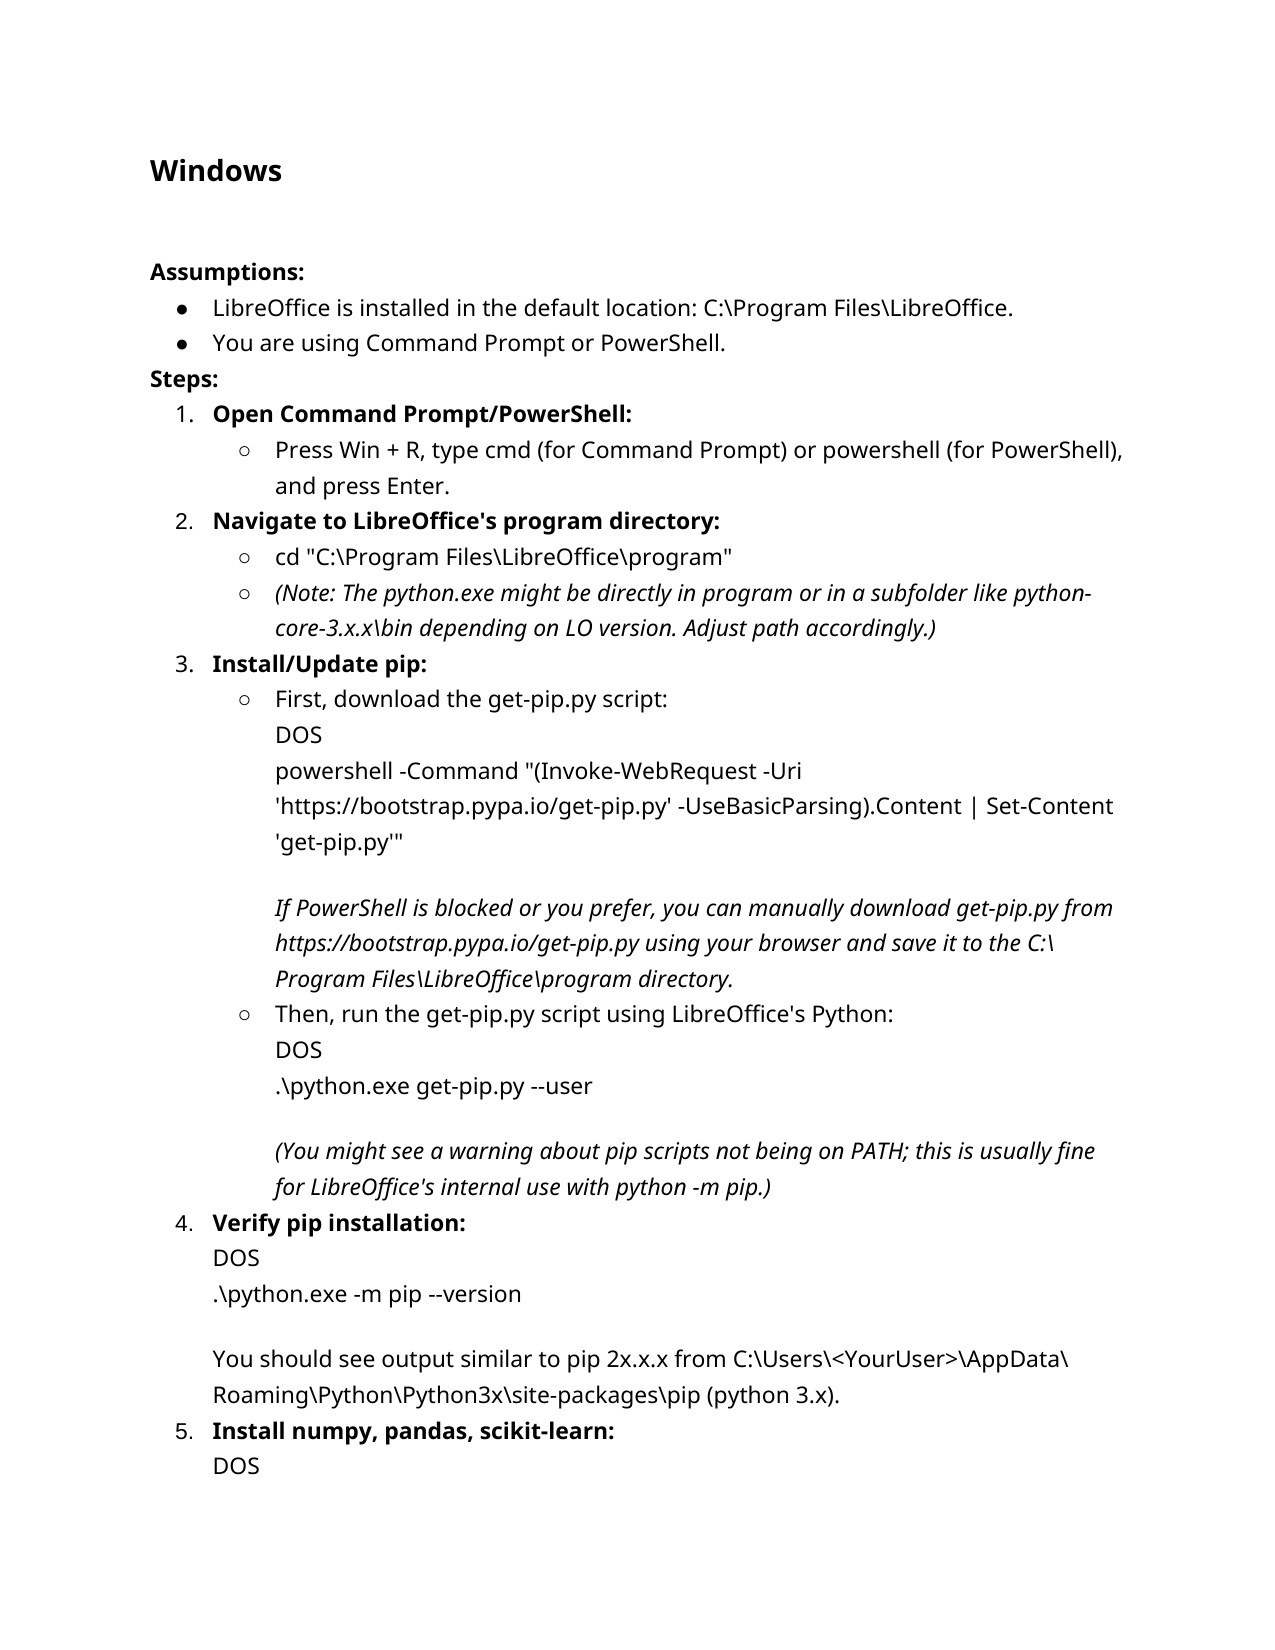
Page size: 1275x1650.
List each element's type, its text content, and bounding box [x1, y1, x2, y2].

list (Note: The python.exe might be directly in program or in a subfolder like python-core-3.x.x\bin depending on LO version. Adjust path accordingly.) [237, 576, 1125, 643]
subtitle Windows [150, 150, 1125, 190]
list Verify pip installation: DOS .\python.exe -m pip --version You should see output similar to pip 2x.x.x from C:\Users\<YourUser>\AppData\Roaming\Python\Python3x\site-packages\pip (python 3.x). [175, 1206, 1125, 1410]
list cd "C:\Program Files\LibreOffice\program" [237, 541, 1125, 572]
list Press Win + R, type cmd (for Command Prompt) or powershell (for PowerShell), and press Enter. [237, 434, 1125, 501]
text Steps: [150, 363, 1125, 394]
list You are using Command Prompt or PowerShell. [175, 327, 1125, 358]
list First, download the get-pip.py script: DOS powershell -Command "(Invoke-WebRequest -Uri 'https://bootstrap.pypa.io/get-pip.py' -UseBasicParsing).Content | Set-Content 'get-pip.py'" If PowerShell is blocked or you prefer, you can manually download get-pip.py from https://bootstrap.pypa.io/get-pip.py using your browser and save it to the C:\Program Files\LibreOffice\program directory. [237, 683, 1125, 994]
list LibreOffice is installed in the default location: C:\Program Files\LibreOffice. [175, 291, 1125, 323]
list Navigate to LibreOffice's program directory: [175, 505, 1125, 536]
list Open Command Prompt/PowerShell: [175, 398, 1125, 429]
list Install numpy, pandas, scikit-learn: DOS [175, 1414, 1125, 1481]
list Install/Update pip: [175, 648, 1125, 679]
text Assumptions: [150, 256, 1125, 287]
list Then, run the get-pip.py script using LibreOffice's Python: DOS .\python.exe get-pip.py --user (You might see a warning about pip scripts not being on PATH; this is usually fine for LibreOffice's internal use with python -m pip.) [237, 998, 1125, 1202]
